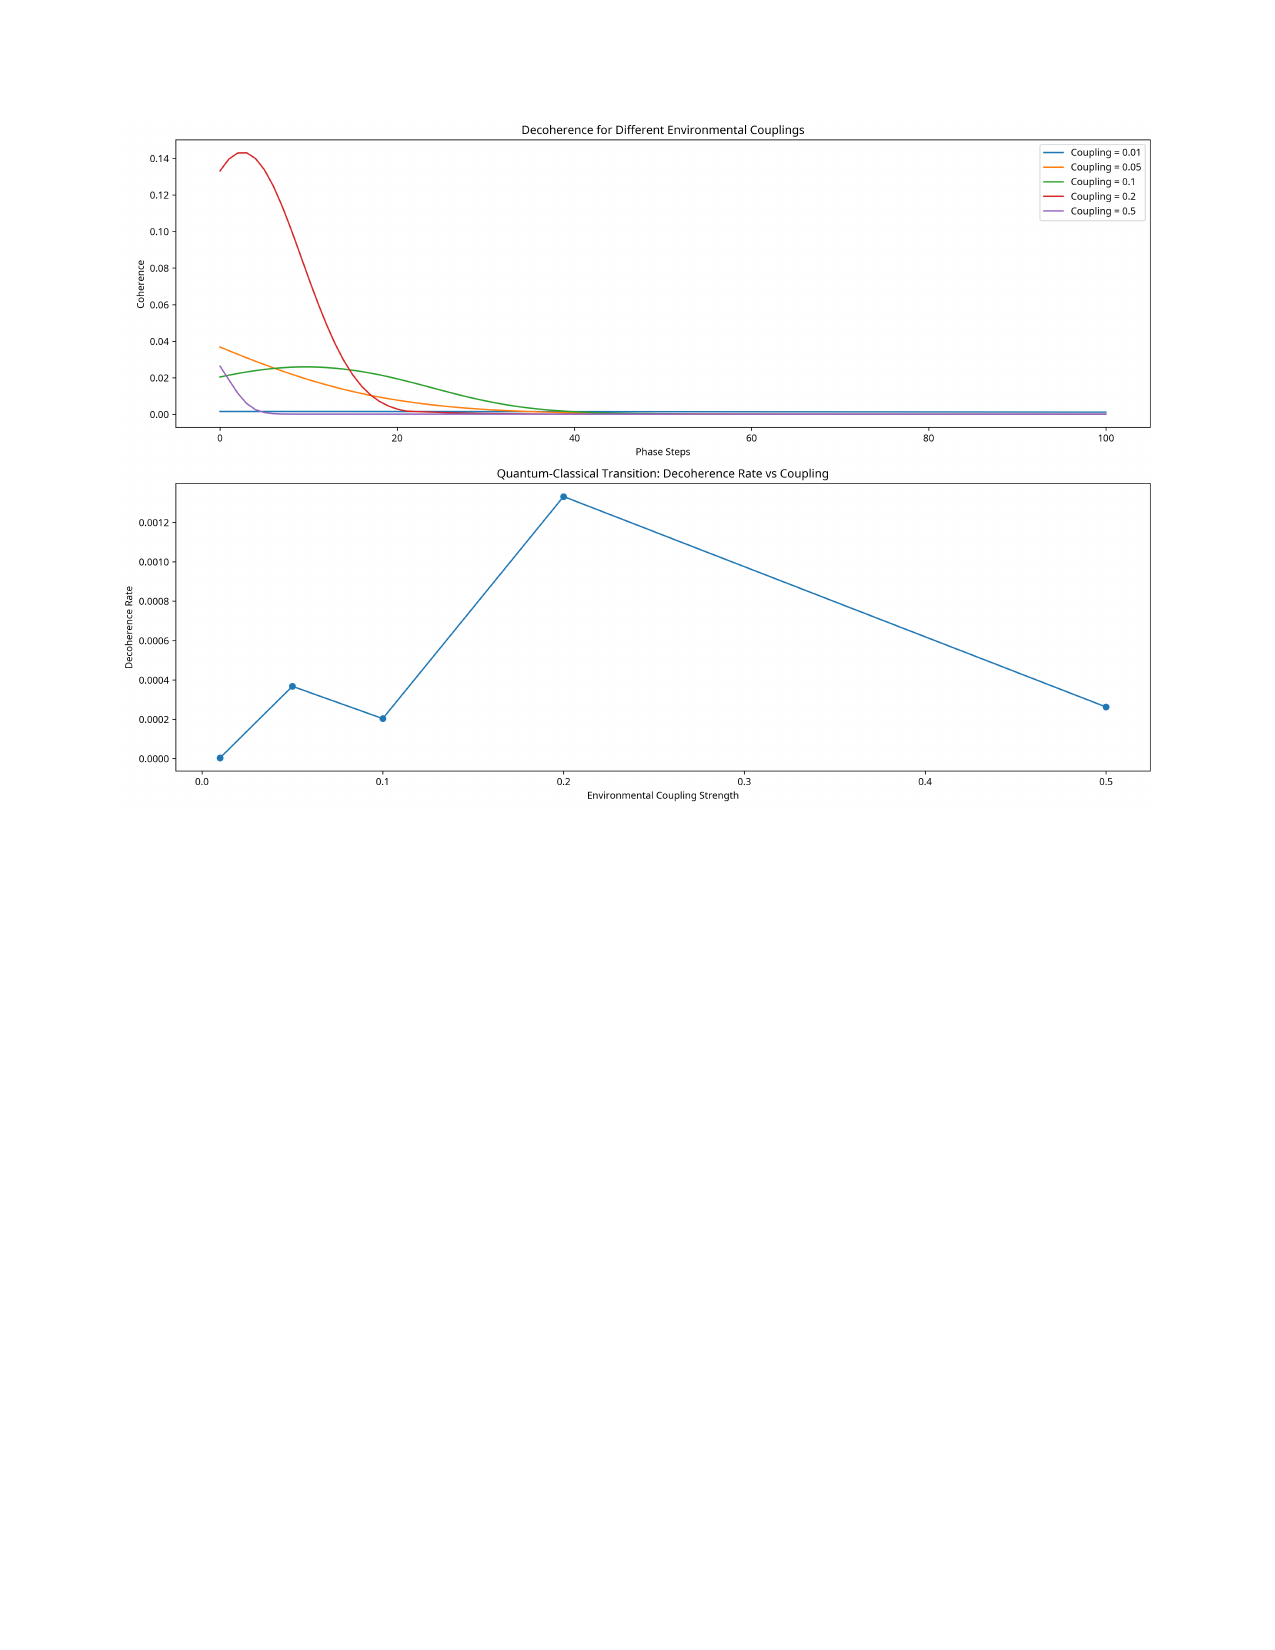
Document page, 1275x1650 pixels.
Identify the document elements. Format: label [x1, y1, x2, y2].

picture [118, 118, 1157, 808]
table_cell [118, 808, 1157, 879]
